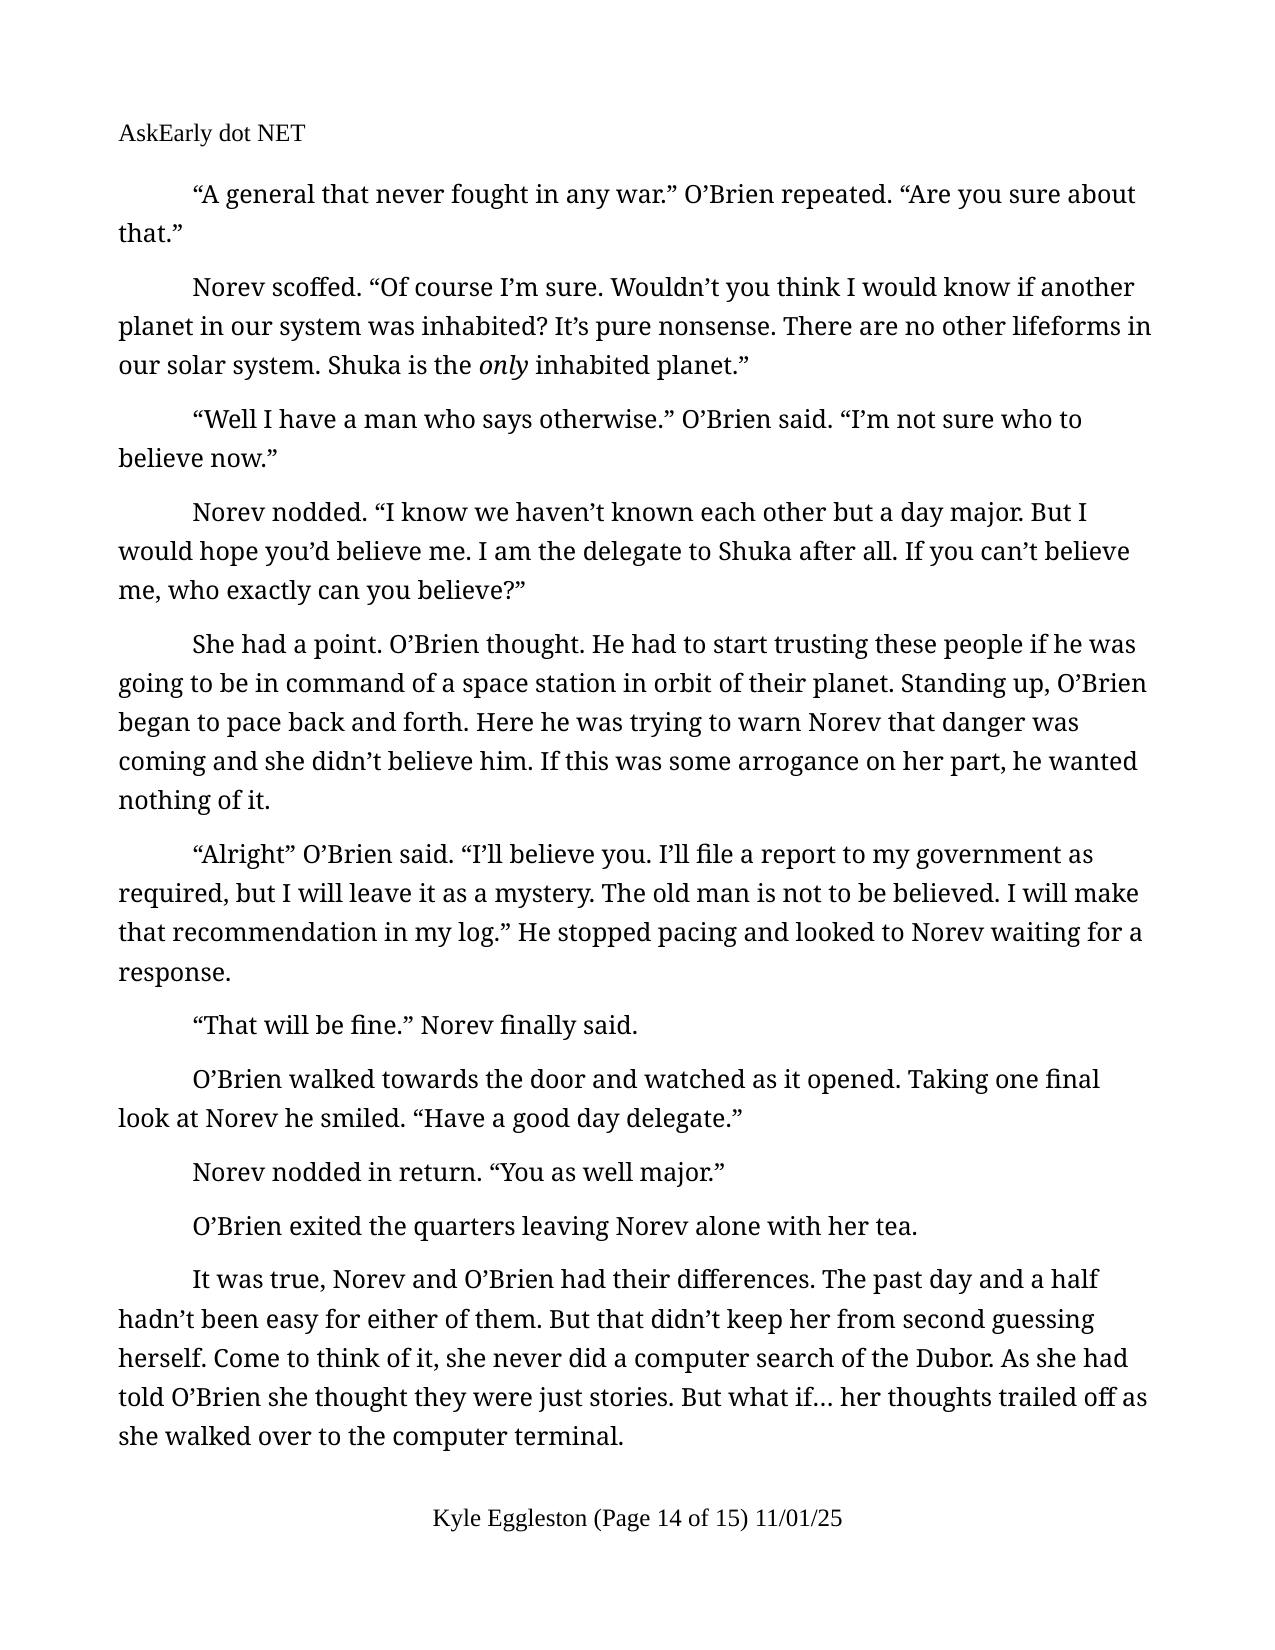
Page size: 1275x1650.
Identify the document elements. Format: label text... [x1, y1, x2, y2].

text “That will be fine.” Norev finally said. [118, 1008, 1157, 1042]
text “Alright” O’Brien said. “I’ll believe you. I’ll file a report to my government as required, but I will leave it as a mystery. The old man is not to be believed. I will make that recommendation in my log.” He stopped pacing and looked to Norev waiting for a response. [118, 837, 1157, 988]
text Norev nodded. “I know we haven’t known each other but a day major. But I would hope you’d believe me. I am the delegate to Shuka after all. If you can’t believe me, who exactly can you believe?” [118, 494, 1157, 607]
text She had a point. O’Brien thought. He had to start trusting these people if he was going to be in command of a space station in orbit of their planet. Standing up, O’Brien began to pace back and forth. Here he was trying to warn Norev that danger was coming and she didn’t believe him. If this was some arrogance on her part, he wanted nothing of it. [118, 626, 1157, 817]
text O’Brien exited the quarters leaving Norev alone with her tea. [118, 1208, 1157, 1242]
text “A general that never fought in any war.” O’Brien repeated. “Are you sure about that.” [118, 176, 1157, 249]
text “Well I have a man who says otherwise.” O’Brien said. “I’m not sure who to believe now.” [118, 401, 1157, 474]
text O’Brien walked towards the door and watched as it opened. Taking one final look at Norev he smiled. “Have a good day delegate.” [118, 1062, 1157, 1135]
text Norev scoffed. “Of course I’m sure. Wouldn’t you think I would know if another planet in our system was inhabited? It’s pure nonsense. There are no other lifeforms in our solar system. Shuka is the only inhabited planet.” [118, 269, 1157, 382]
text It was true, Norev and O’Brien had their differences. The past day and a half hadn’t been easy for either of them. But that didn’t keep her from second guessing herself. Come to think of it, she never did a computer search of the Dubor. As she had told O’Brien she thought they were just stories. But what if… her thoughts trailed off as she walked over to the computer terminal. [118, 1262, 1157, 1453]
text Norev nodded in return. “You as well major.” [118, 1155, 1157, 1189]
